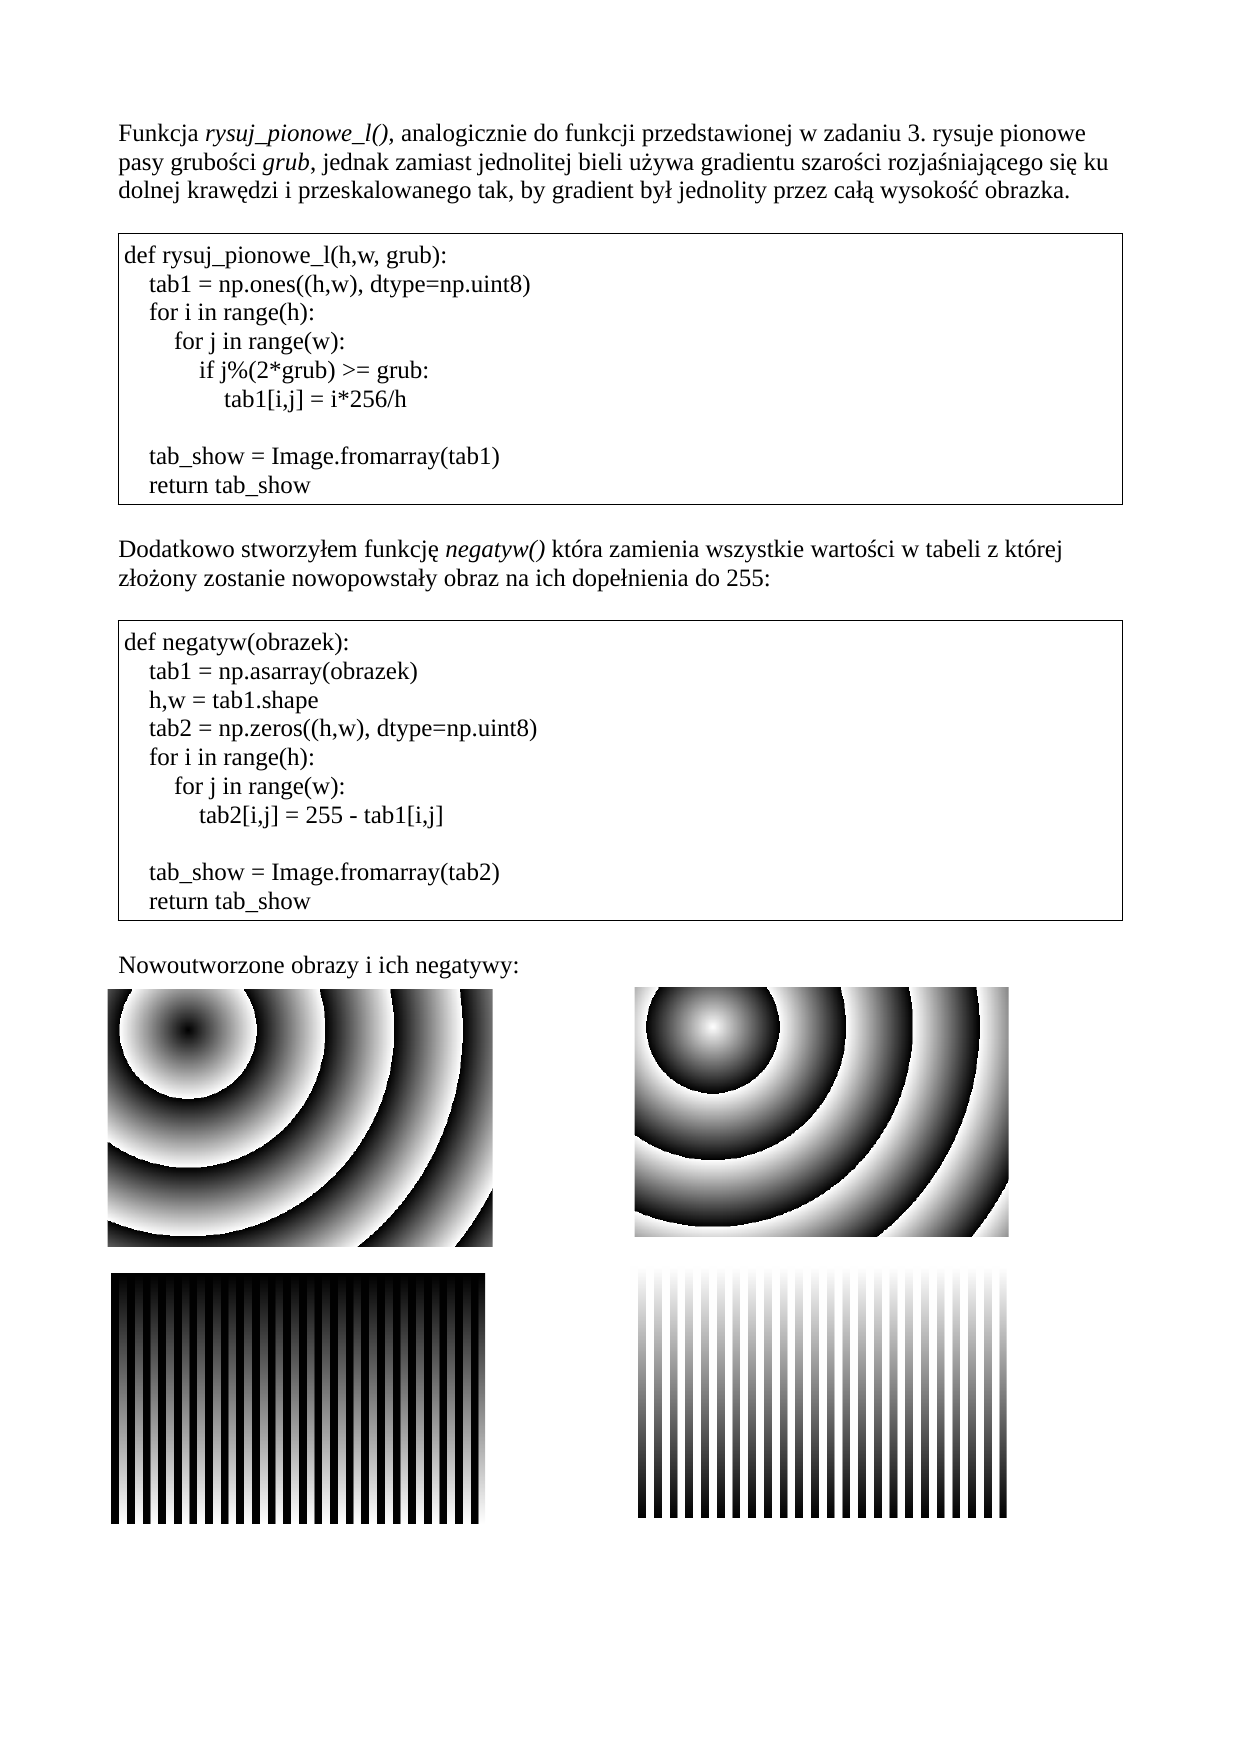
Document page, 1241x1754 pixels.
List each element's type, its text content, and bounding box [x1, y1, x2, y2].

table_header def negatyw(obrazek): tab1 = np.asarray(obrazek) h,w = tab1.shape tab2 = np.zeros((h,w), dtype=np.uint8) for i in range(h): for j in range(w): tab2[i,j] = 255 - tab1[i,j] tab_show = Image.fromarray(tab2) return tab_show [119, 621, 1122, 920]
table_header def rysuj_pionowe_l(h,w, grub): tab1 = np.ones((h,w), dtype=np.uint8) for i in range(h): for j in range(w): if j%(2*grub) >= grub: tab1[i,j] = i*256/h tab_show = Image.fromarray(tab1) return tab_show [119, 234, 1122, 504]
text Nowoutworzone obrazy i ich negatywy: [118, 950, 1122, 1008]
picture [107, 989, 493, 1247]
picture [111, 1273, 486, 1524]
picture [634, 987, 1009, 1237]
picture [630, 1266, 1007, 1518]
text Dodatkowo stworzyłem funkcję negatyw() która zamienia wszystkie wartości w tabeli z której złożony zostanie nowopowstały obraz na ich dopełnienia do 255: [118, 534, 1122, 620]
text Funkcja rysuj_pionowe_l(), analogicznie do funkcji przedstawionej w zadaniu 3. rysuje pionowe pasy grubości grub, jednak zamiast jednolitej bieli używa gradientu szarości rozjaśniającego się ku dolnej krawędzi i przeskalowanego tak, by gradient był jednolity przez całą wysokość obrazka. [118, 118, 1122, 233]
